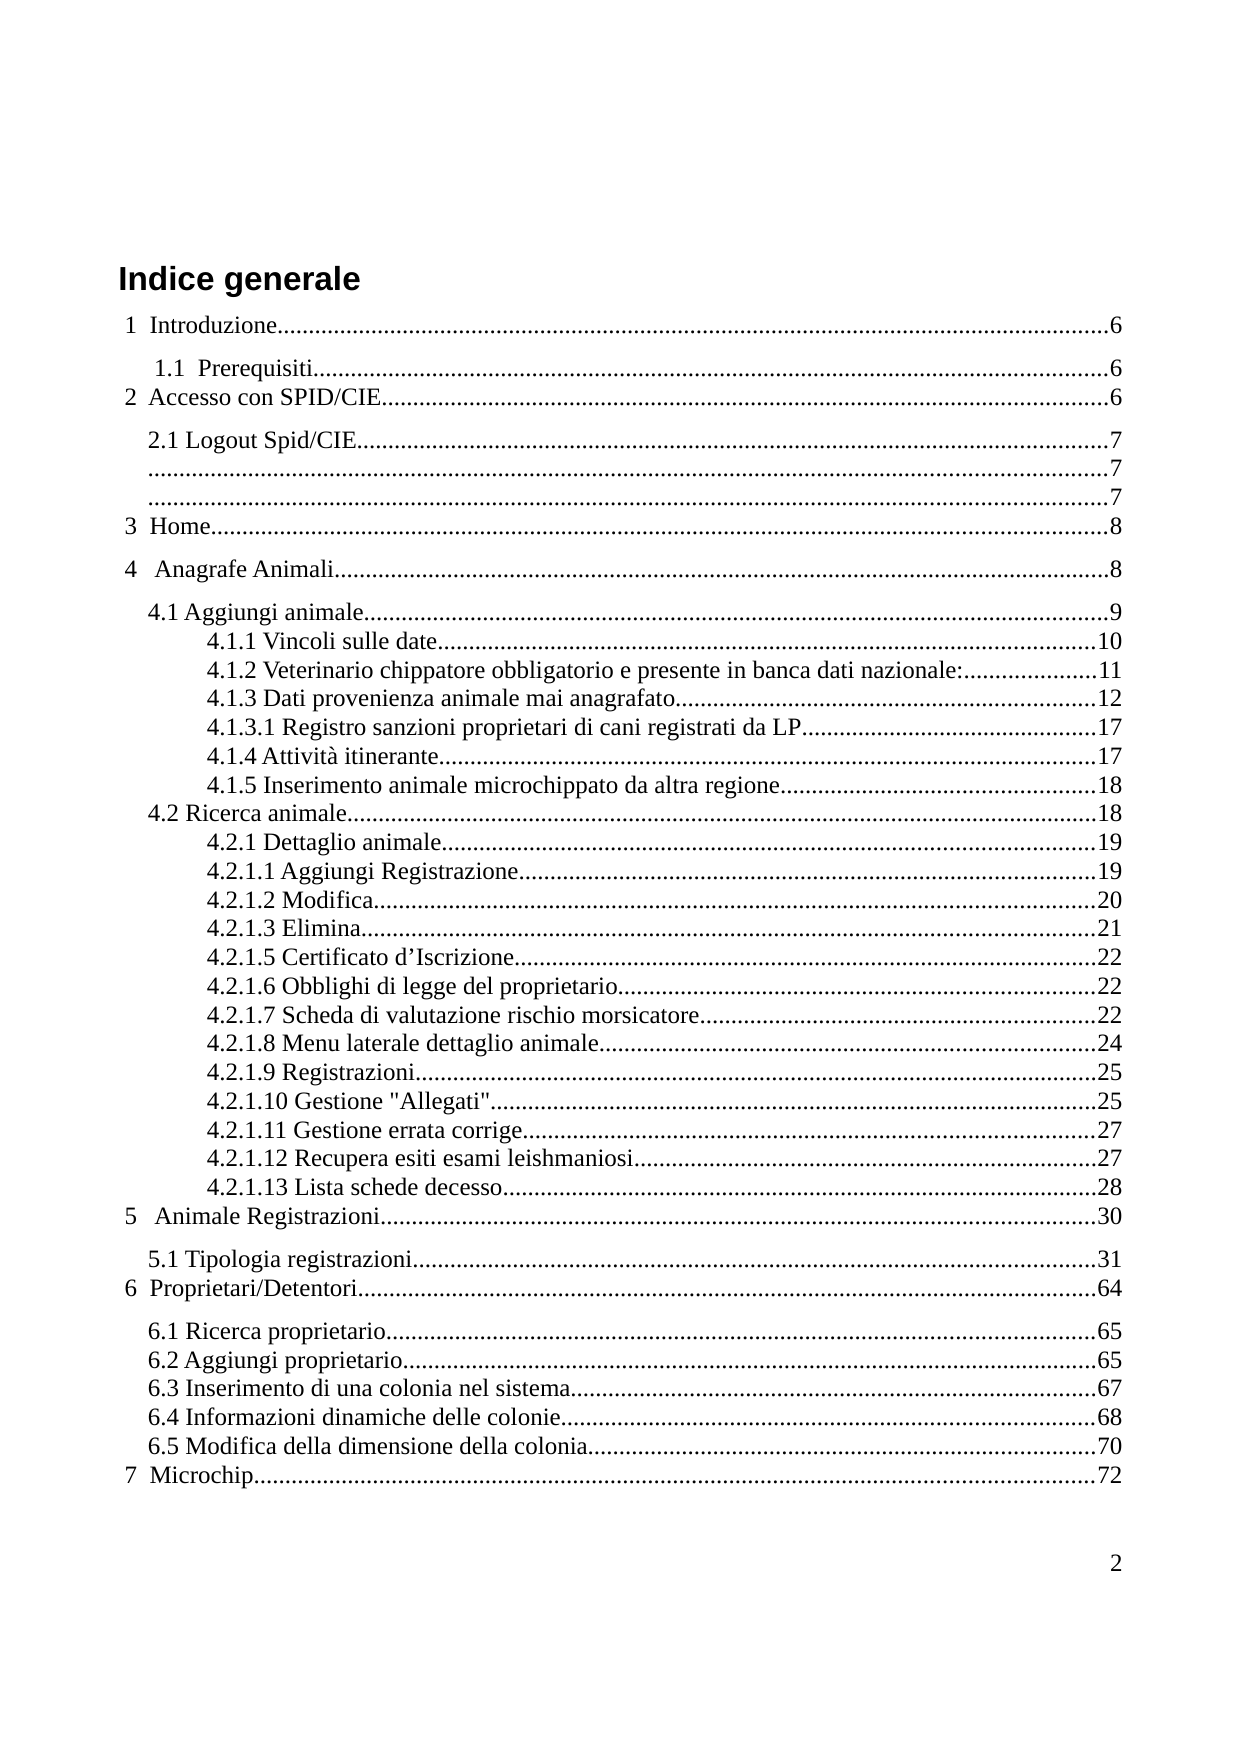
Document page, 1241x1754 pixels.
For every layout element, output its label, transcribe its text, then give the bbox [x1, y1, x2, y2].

text 4.2.1.9 Registrazioni 25 [207, 1057, 1122, 1086]
text 4.2.1.11 Gestione errata corrige 27 [207, 1115, 1122, 1143]
text 6.3 Inserimento di una colonia nel sistema 67 [148, 1373, 1122, 1402]
text 6.2 Aggiungi proprietario 65 [148, 1345, 1122, 1373]
text 5.1 Tipologia registrazioni 31 [148, 1244, 1122, 1273]
text 7 Microchip 72 [118, 1460, 1122, 1488]
subtitle Indice generale [118, 259, 1122, 297]
text 4.2 Ricerca animale 18 [148, 798, 1122, 827]
text 4.1.3 Dati provenienza animale mai anagrafato 12 [207, 683, 1122, 712]
text 6.5 Modifica della dimensione della colonia 70 [148, 1431, 1122, 1460]
text 4.2.1.10 Gestione "Allegati" 25 [207, 1086, 1122, 1115]
text 4.2.1.1 Aggiungi Registrazione 19 [207, 856, 1122, 885]
text 2 Accesso con SPID/CIE 6 [118, 382, 1122, 410]
text 5 Animale Registrazioni 30 [118, 1201, 1122, 1230]
text 1.1 Prerequisiti 6 [148, 353, 1122, 382]
text 4.1.2 Veterinario chippatore obbligatorio e presente in banca dati nazionale: 11 [207, 655, 1122, 683]
text 6.4 Informazioni dinamiche delle colonie 68 [148, 1402, 1122, 1431]
text 1 Introduzione 6 [118, 310, 1122, 338]
text 4.1.5 Inserimento animale microchippato da altra regione 18 [207, 770, 1122, 798]
text 4 Anagrafe Animali 8 [118, 554, 1122, 583]
text 6.1 Ricerca proprietario 65 [148, 1316, 1122, 1345]
text 4.2.1.2 Modifica 20 [207, 885, 1122, 913]
text 4.1.3.1 Registro sanzioni proprietari di cani registrati da LP 17 [207, 712, 1122, 741]
text 7 [148, 453, 1122, 482]
text 4.1 Aggiungi animale 9 [148, 597, 1122, 626]
text 4.2.1.6 Obblighi di legge del proprietario 22 [207, 971, 1122, 1000]
text 3 Home 8 [118, 511, 1122, 540]
text 4.2.1.8 Menu laterale dettaglio animale 24 [207, 1028, 1122, 1057]
text 4.1.1 Vincoli sulle date 10 [207, 626, 1122, 655]
text 4.2.1.7 Scheda di valutazione rischio morsicatore 22 [207, 1000, 1122, 1028]
text 4.2.1.5 Certificato d’Iscrizione 22 [207, 942, 1122, 971]
text 4.2.1 Dettaglio animale 19 [207, 827, 1122, 856]
text 4.2.1.12 Recupera esiti esami leishmaniosi 27 [207, 1143, 1122, 1172]
text 7 [148, 482, 1122, 511]
text 2.1 Logout Spid/CIE 7 [148, 425, 1122, 453]
text 4.2.1.13 Lista schede decesso 28 [207, 1172, 1122, 1201]
text 4.2.1.3 Elimina 21 [207, 913, 1122, 942]
text 6 Proprietari/Detentori 64 [118, 1273, 1122, 1302]
text 4.1.4 Attività itinerante 17 [207, 741, 1122, 770]
